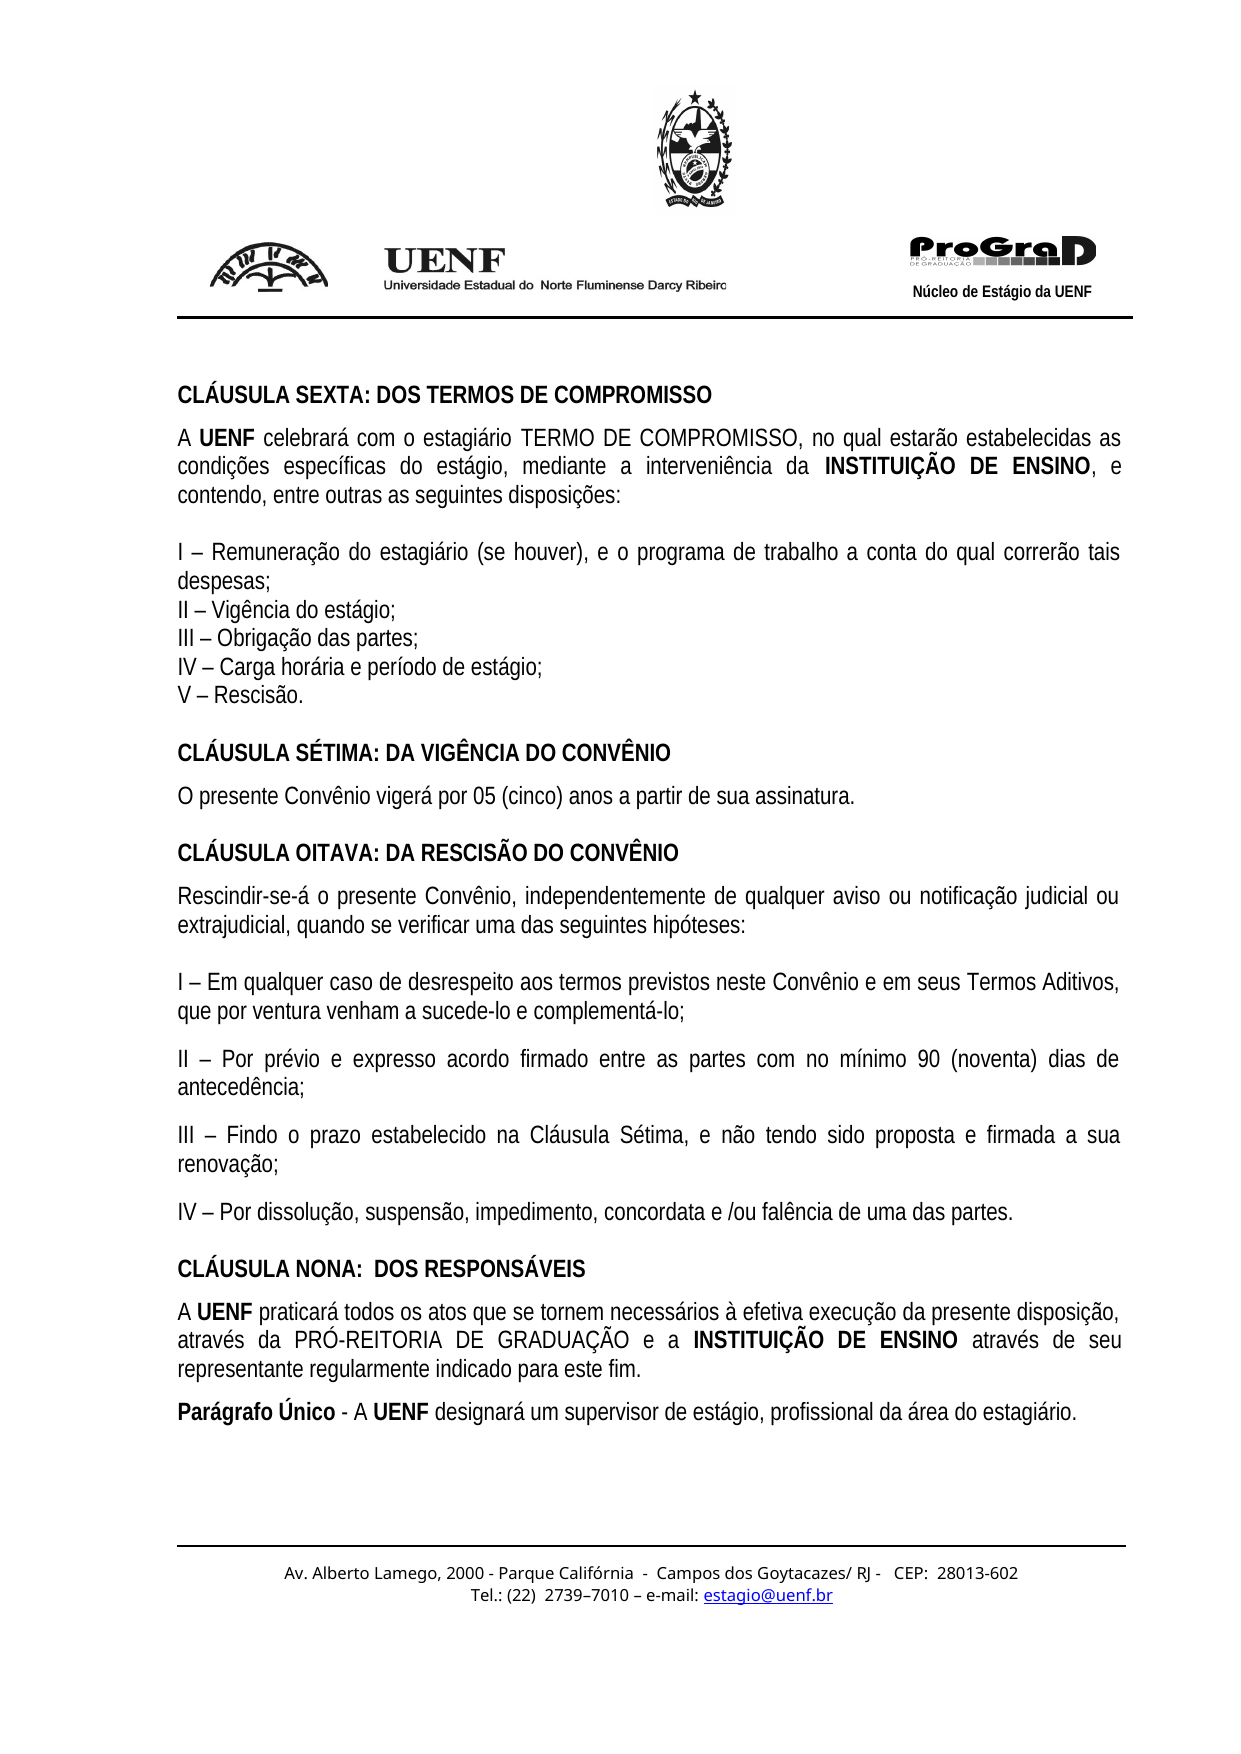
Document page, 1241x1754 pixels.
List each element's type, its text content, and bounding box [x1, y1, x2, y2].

text CLÁUSULA SÉTIMA: DA VIGÊNCIA DO CONVÊNIO [177, 738, 1122, 766]
picture [209, 242, 328, 292]
text IV – Carga horária e período de estágio; [177, 652, 1122, 681]
picture [384, 248, 727, 292]
text Rescindir-se-á o presente Convênio, independentemente de qualquer aviso ou notificação judicial ou extrajudicial, quando se verificar uma das seguintes hipóteses: [177, 881, 1122, 938]
text CLÁUSULA NONA: DOS RESPONSÁVEIS [177, 1254, 1122, 1282]
text V – Rescisão. [177, 681, 1122, 709]
text A UENF celebrará com o estagiário Termo de CompromissO, no qual estarão estabelecidas as condições específicas do estágio, mediante a interveniência da INSTITUIÇÃO DE ENSINO, e contendo, entre outras as seguintes disposições: [177, 423, 1122, 509]
text I – Remuneração do estagiário (se houver), e o programa de trabalho a conta do qual correrão tais despesas; [177, 537, 1122, 594]
text O presente Convênio vigerá por 05 (cinco) anos a partir de sua assinatura. [177, 781, 1122, 809]
text Parágrafo Único - A UENF designará um supervisor de estágio, profissional da área do estagiário. [177, 1397, 1122, 1426]
picture [653, 84, 736, 214]
text A UENF praticará todos os atos que se tornem necessários à efetiva execução da presente disposição, através da PRÓ-REITORIA DE GRADUAÇÃO e a INSTITUIÇÃO DE ENSINO através de seu representante regularmente indicado para este fim. [177, 1297, 1122, 1383]
text IV – Por dissolução, suspensão, impedimento, concordata e /ou falência de uma das partes. [177, 1196, 1122, 1225]
text III – Findo o prazo estabelecido na Cláusula Sétima, e não tendo sido proposta e firmada a sua renovação; [177, 1120, 1122, 1177]
text CLÁUSULA OITAVA: DA RESCISÃO DO CONVÊNIO [177, 838, 1122, 867]
text I – Em qualquer caso de desrespeito aos termos previstos neste Convênio e em seus Termos Aditivos, que por ventura venham a sucede-lo e complementá-lo; [177, 967, 1122, 1024]
text CLÁUSULA SEXTA: DOS TERMOS DE COMPROMISSO [177, 380, 1122, 408]
text II – Vigência do estágio; [177, 594, 1122, 623]
text III – Obrigação das partes; [177, 623, 1122, 652]
text II – Por prévio e expresso acordo firmado entre as partes com no mínimo 90 (noventa) dias de antecedência; [177, 1043, 1122, 1101]
